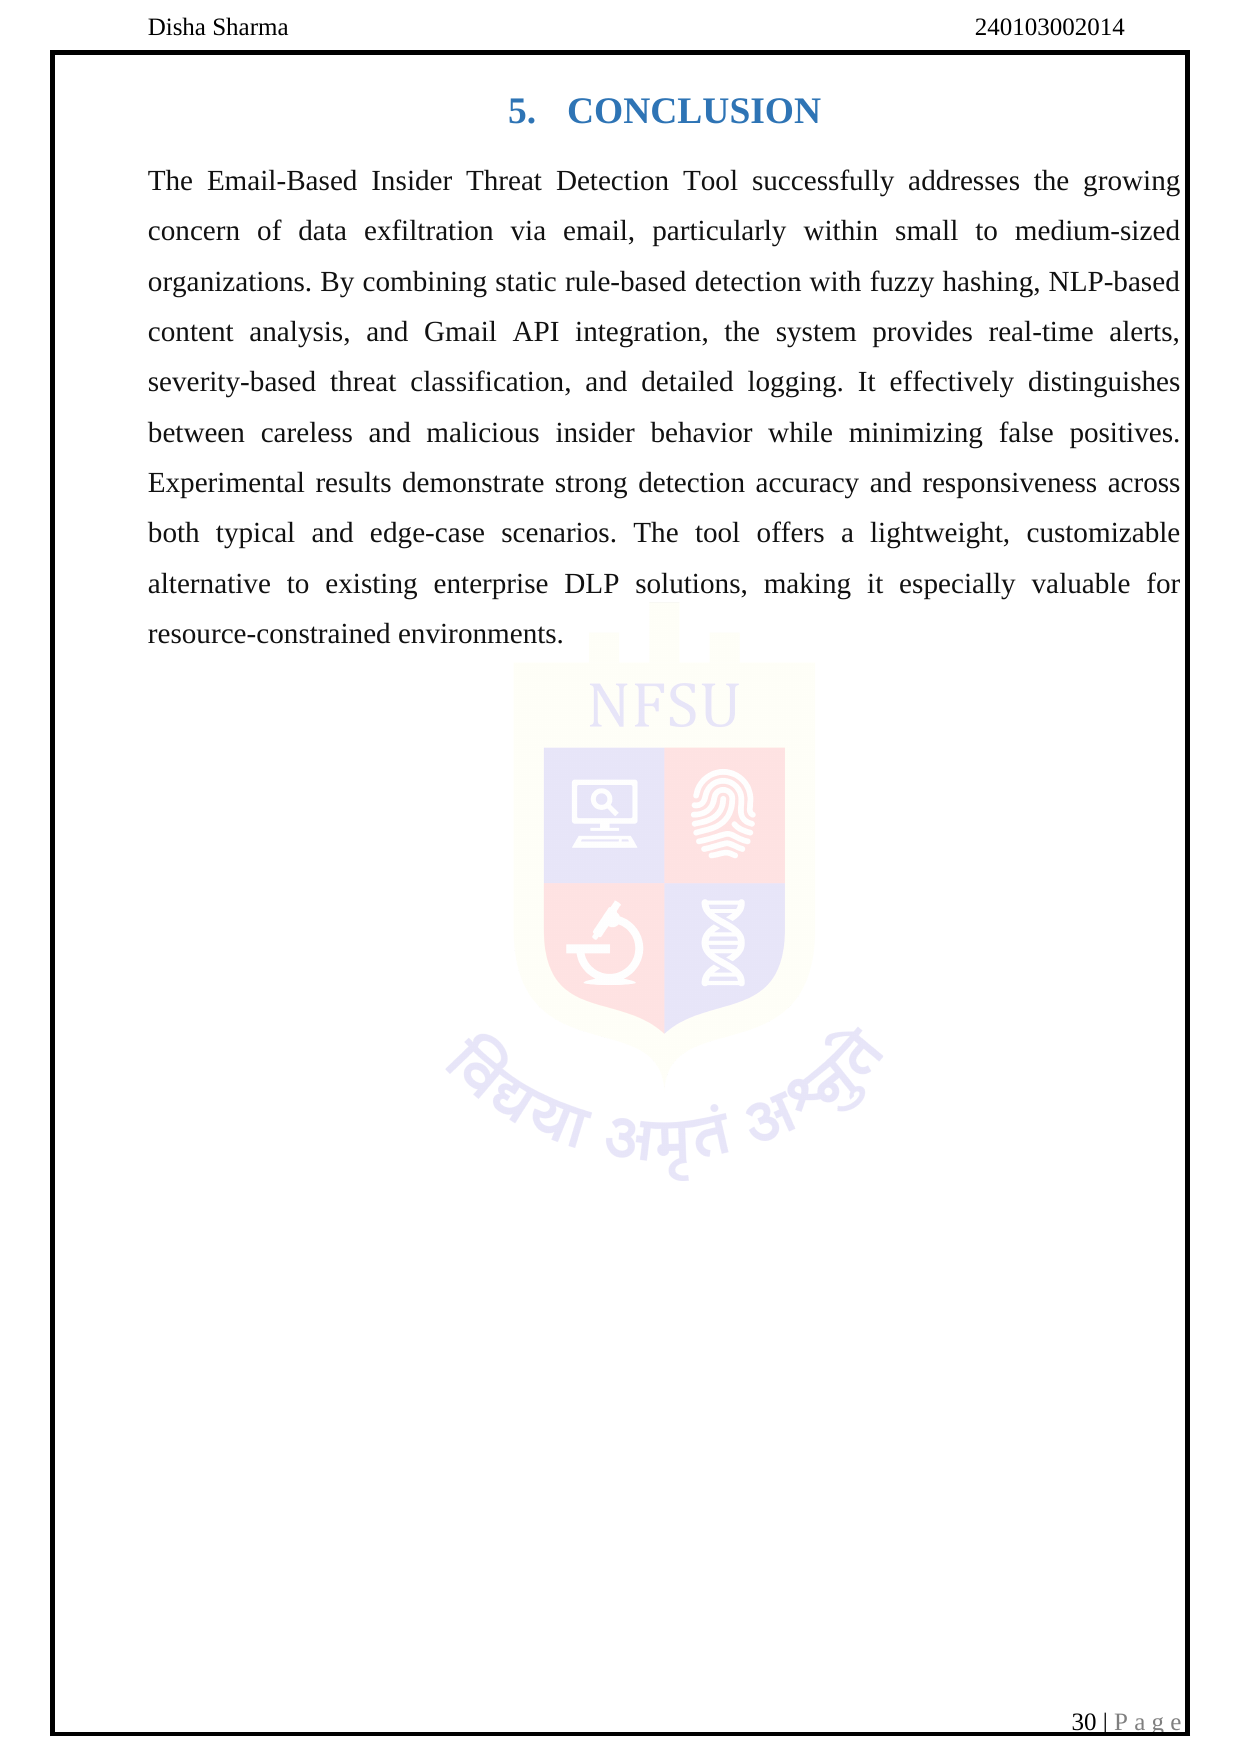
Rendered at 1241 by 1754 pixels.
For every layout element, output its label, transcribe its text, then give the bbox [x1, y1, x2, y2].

title CONCLUSION [148, 89, 1181, 132]
text The Email-Based Insider Threat Detection Tool successfully addresses the growing concern of data exfiltration via email, particularly within small to medium-sized organizations. By combining static rule-based detection with fuzzy hashing, NLP-based content analysis, and Gmail API integration, the system provides real-time alerts, severity-based threat classification, and detailed logging. It effectively distinguishes between careless and malicious insider behavior while minimizing false positives. Experimental results demonstrate strong detection accuracy and responsiveness across both typical and edge-case scenarios. The tool offers a lightweight, customizable alternative to existing enterprise DLP solutions, making it especially valuable for resource-constrained environments. [148, 163, 1181, 649]
